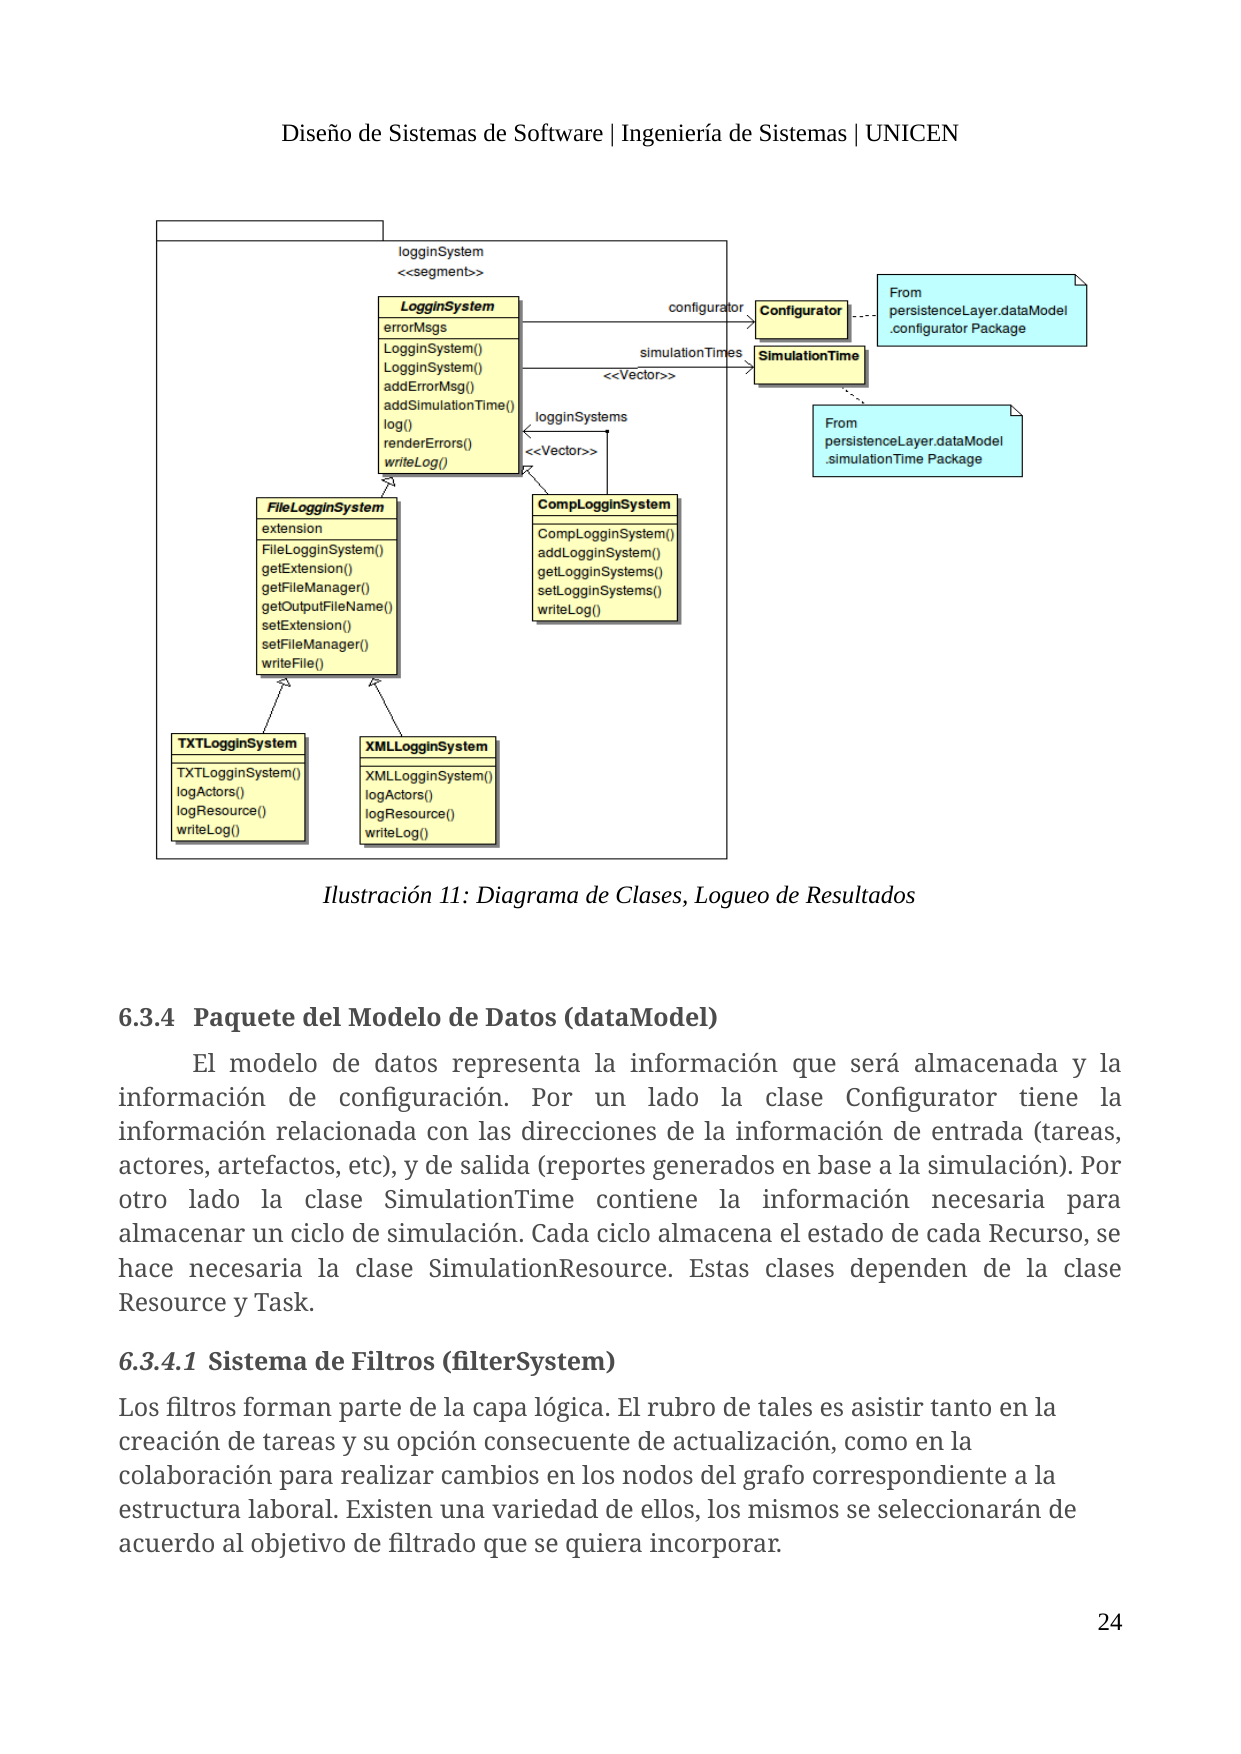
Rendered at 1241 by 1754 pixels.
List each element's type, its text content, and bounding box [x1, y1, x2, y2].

subtitle Paquete del Modelo de Datos (dataModel) [118, 999, 1122, 1033]
subtitle Sistema de Filtros (filterSystem) [118, 1343, 1122, 1377]
text Los filtros forman parte de la capa lógica. El rubro de tales es asistir tanto en la creación de tareas y su opción consecuente de actualización, como en la colaboración para realizar cambios en los nodos del grafo correspondiente a la estructura laboral. Existen una variedad de ellos, los mismos se seleccionarán de acuerdo al objetivo de filtrado que se quiera incorporar. [118, 1390, 1122, 1560]
text Ilustración 11: Diagrama de Clases, Logueo de Resultados [122, 205, 1118, 909]
text El modelo de datos representa la información que será almacenada y la información de configuración. Por un lado la clase Configurator tiene la información relacionada con las direcciones de la información de entrada (tareas, actores, artefactos, etc), y de salida (reportes generados en base a la simulación). Por otro lado la clase SimulationTime contiene la información necesaria para almacenar un ciclo de simulación. Cada ciclo almacena el estado de cada Recurso, se hace necesaria la clase SimulationResource. Estas clases dependen de la clase Resource y Task. [118, 1046, 1122, 1318]
picture [140, 214, 1100, 871]
